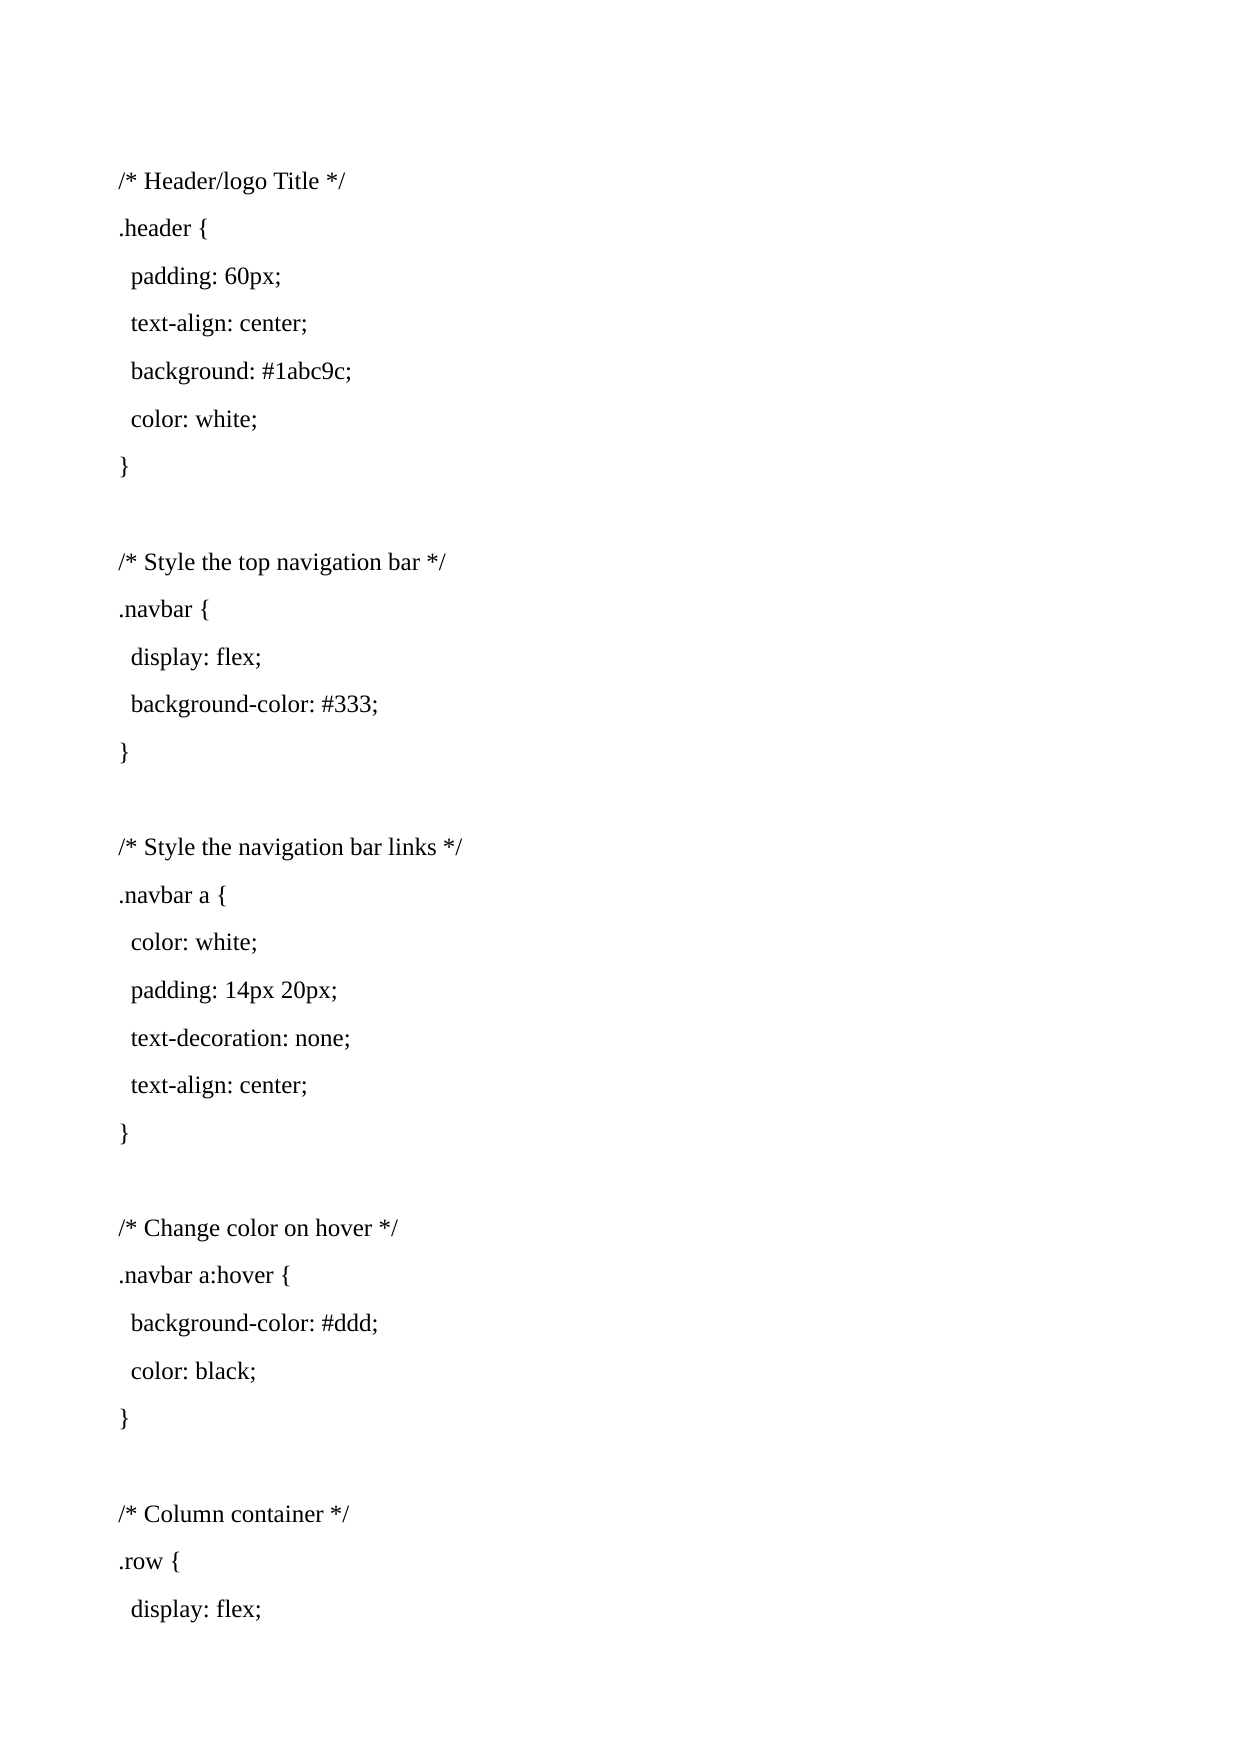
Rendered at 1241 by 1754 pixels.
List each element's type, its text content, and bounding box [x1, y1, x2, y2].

text display: flex; [118, 1594, 1122, 1623]
text background-color: #333; [118, 689, 1122, 718]
text .navbar { [118, 594, 1122, 623]
text display: flex; [118, 642, 1122, 671]
text background: #1abc9c; [118, 356, 1122, 385]
text color: black; [118, 1356, 1122, 1384]
text /* Header/logo Title */ [118, 166, 1122, 194]
text padding: 60px; [118, 261, 1122, 290]
text } [118, 1403, 1122, 1432]
text color: white; [118, 404, 1122, 432]
text /* Column container */ [118, 1499, 1122, 1527]
text /* Style the top navigation bar */ [118, 547, 1122, 575]
text } [118, 737, 1122, 766]
text /* Change color on hover */ [118, 1213, 1122, 1242]
text background-color: #ddd; [118, 1308, 1122, 1337]
text color: white; [118, 927, 1122, 956]
text /* Style the navigation bar links */ [118, 832, 1122, 861]
text text-align: center; [118, 308, 1122, 337]
text .row { [118, 1546, 1122, 1575]
text text-decoration: none; [118, 1023, 1122, 1051]
text .navbar a { [118, 880, 1122, 908]
text padding: 14px 20px; [118, 975, 1122, 1004]
text .navbar a:hover { [118, 1261, 1122, 1289]
text } [118, 1118, 1122, 1147]
text text-align: center; [118, 1070, 1122, 1099]
text .header { [118, 213, 1122, 242]
text } [118, 451, 1122, 480]
